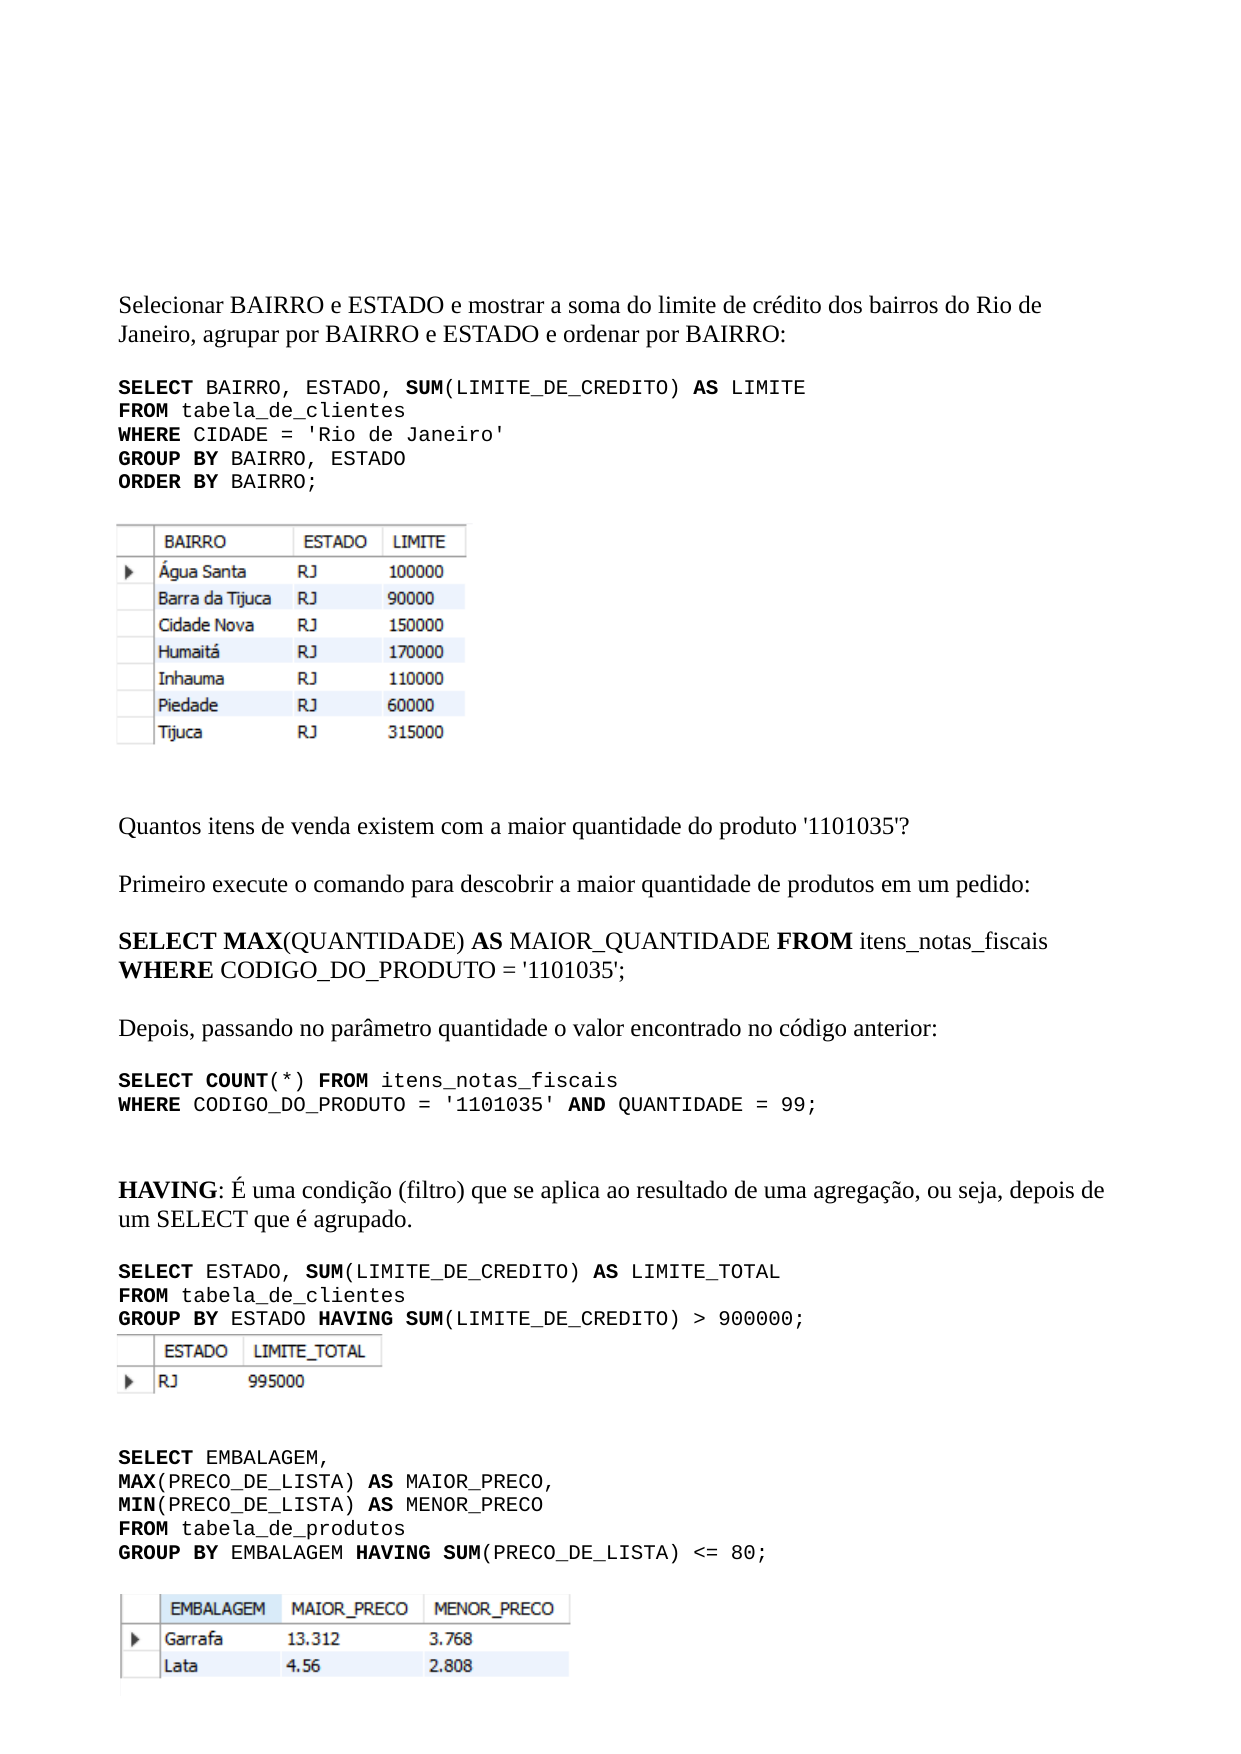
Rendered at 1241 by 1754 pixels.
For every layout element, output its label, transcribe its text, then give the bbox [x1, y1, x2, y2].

text SELECT MAX(QUANTIDADE) AS MAIOR_QUANTIDADE FROM itens_notas_fiscais WHERE CODIGO_DO_PRODUTO = '1101035'; [118, 926, 1122, 984]
text Quantos itens de venda existem com a maior quantidade do produto '1101035'? Primeiro execute o comando para descobrir a maior quantidade de produtos em um pedido: [118, 811, 1122, 898]
picture [116, 1334, 384, 1405]
text SELECT BAIRRO, ESTADO, SUM(LIMITE_DE_CREDITO) AS LIMITE [118, 377, 1122, 401]
text Selecionar BAIRRO e ESTADO e mostrar a soma do limite de crédito dos bairros do Rio de Janeiro, agrupar por BAIRRO e ESTADO e ordenar por BAIRRO: [118, 291, 1122, 348]
picture [120, 1594, 577, 1696]
picture [116, 523, 473, 751]
text FROM tabela_de_clientes WHERE CIDADE = 'Rio de Janeiro' GROUP BY BAIRRO, ESTADO ORDER BY BAIRRO; [118, 401, 1122, 495]
text Depois, passando no parâmetro quantidade o valor encontrado no código anterior: SELECT COUNT(*) FROM itens_notas_fiscais WHERE CODIGO_DO_PRODUTO = '1101035' AND QUANTIDADE = 99; [118, 1013, 1122, 1117]
text FROM tabela_de_clientes GROUP BY ESTADO HAVING SUM(LIMITE_DE_CREDITO) > 900000; [118, 1285, 1122, 1332]
text SELECT EMBALAGEM, MAX(PRECO_DE_LISTA) AS MAIOR_PRECO, MIN(PRECO_DE_LISTA) AS MENOR_PRECO FROM tabela_de_produtos GROUP BY EMBALAGEM HAVING SUM(PRECO_DE_LISTA) <= 80; [118, 1447, 1122, 1565]
text HAVING: É uma condição (filtro) que se aplica ao resultado de uma agregação, ou seja, depois de um SELECT que é agrupado. [118, 1175, 1122, 1232]
text SELECT ESTADO, SUM(LIMITE_DE_CREDITO) AS LIMITE_TOTAL [118, 1261, 1122, 1285]
